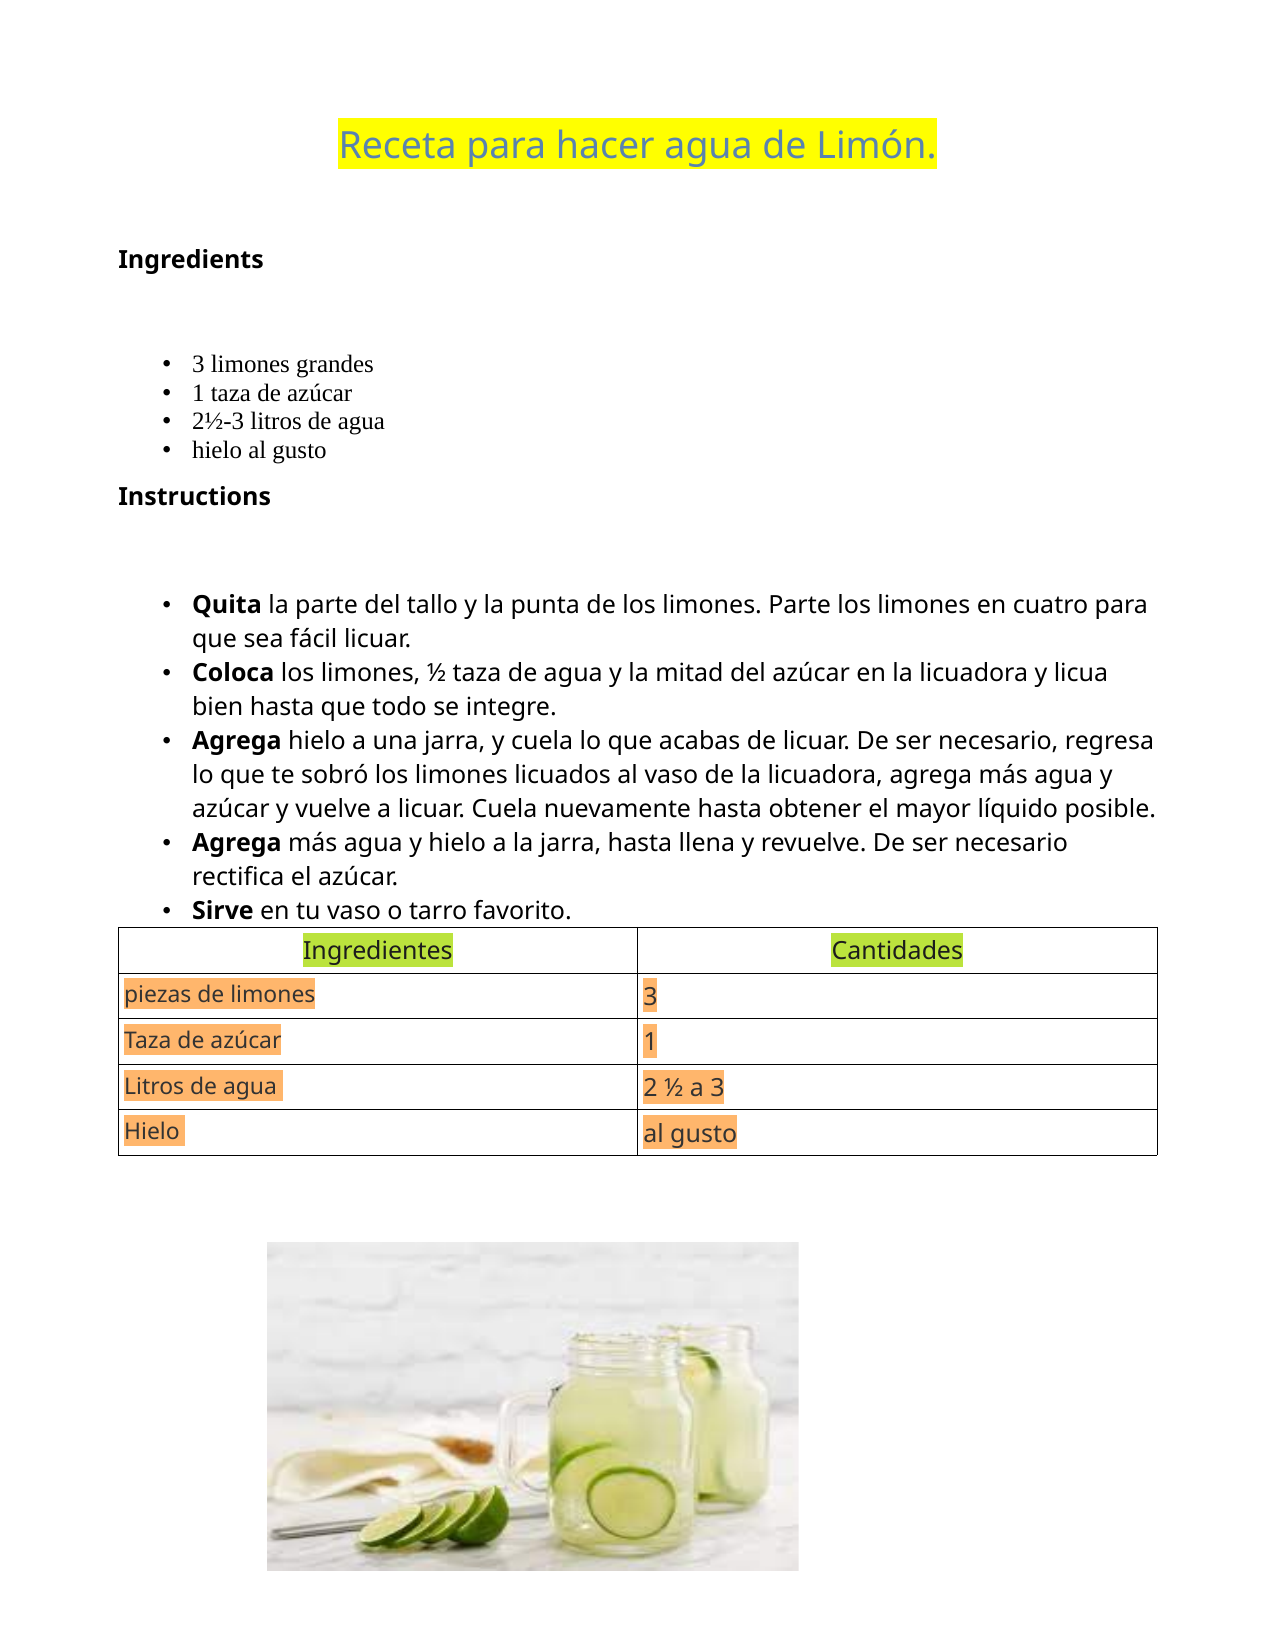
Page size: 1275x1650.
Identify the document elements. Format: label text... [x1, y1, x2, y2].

table_cell Taza de azúcar [119, 1019, 637, 1064]
list 3 limones grandes [162, 349, 1157, 378]
table_cell Hielo [119, 1110, 637, 1155]
table_cell 3 [638, 974, 1157, 1018]
table_cell 1 [638, 1019, 1157, 1064]
table_header Cantidades [638, 928, 1157, 972]
table_cell 2 ½ a 3 [638, 1065, 1157, 1109]
table_cell Litros de agua [119, 1065, 637, 1109]
list 2½-3 litros de agua [162, 406, 1157, 435]
list Coloca los limones, ½ taza de agua y la mitad del azúcar en la licuadora y licua bien hasta que todo se integre. [162, 654, 1157, 722]
table_cell piezas de limones [119, 974, 637, 1018]
list Sirve en tu vaso o tarro favorito. [162, 893, 1157, 927]
list 1 taza de azúcar [162, 378, 1157, 406]
subtitle Instructions [118, 478, 1157, 513]
list Quita la parte del tallo y la punta de los limones. Parte los limones en cuatro para que sea fácil licuar. [162, 586, 1157, 654]
subtitle Ingredients [118, 241, 1157, 275]
list Agrega más agua y hielo a la jarra, hasta llena y revuelve. De ser necesario rectifica el azúcar. [162, 825, 1157, 893]
table_header Ingredientes [119, 928, 637, 972]
picture [267, 1242, 799, 1571]
list hielo al gusto [162, 435, 1157, 464]
text Receta para hacer agua de Limón. [118, 118, 1157, 169]
table_cell al gusto [638, 1110, 1157, 1155]
list Agrega hielo a una jarra, y cuela lo que acabas de licuar. De ser necesario, regresa lo que te sobró los limones licuados al vaso de la licuadora, agrega más agua y azúcar y vuelve a licuar. Cuela nuevamente hasta obtener el mayor líquido posible. [162, 722, 1157, 825]
